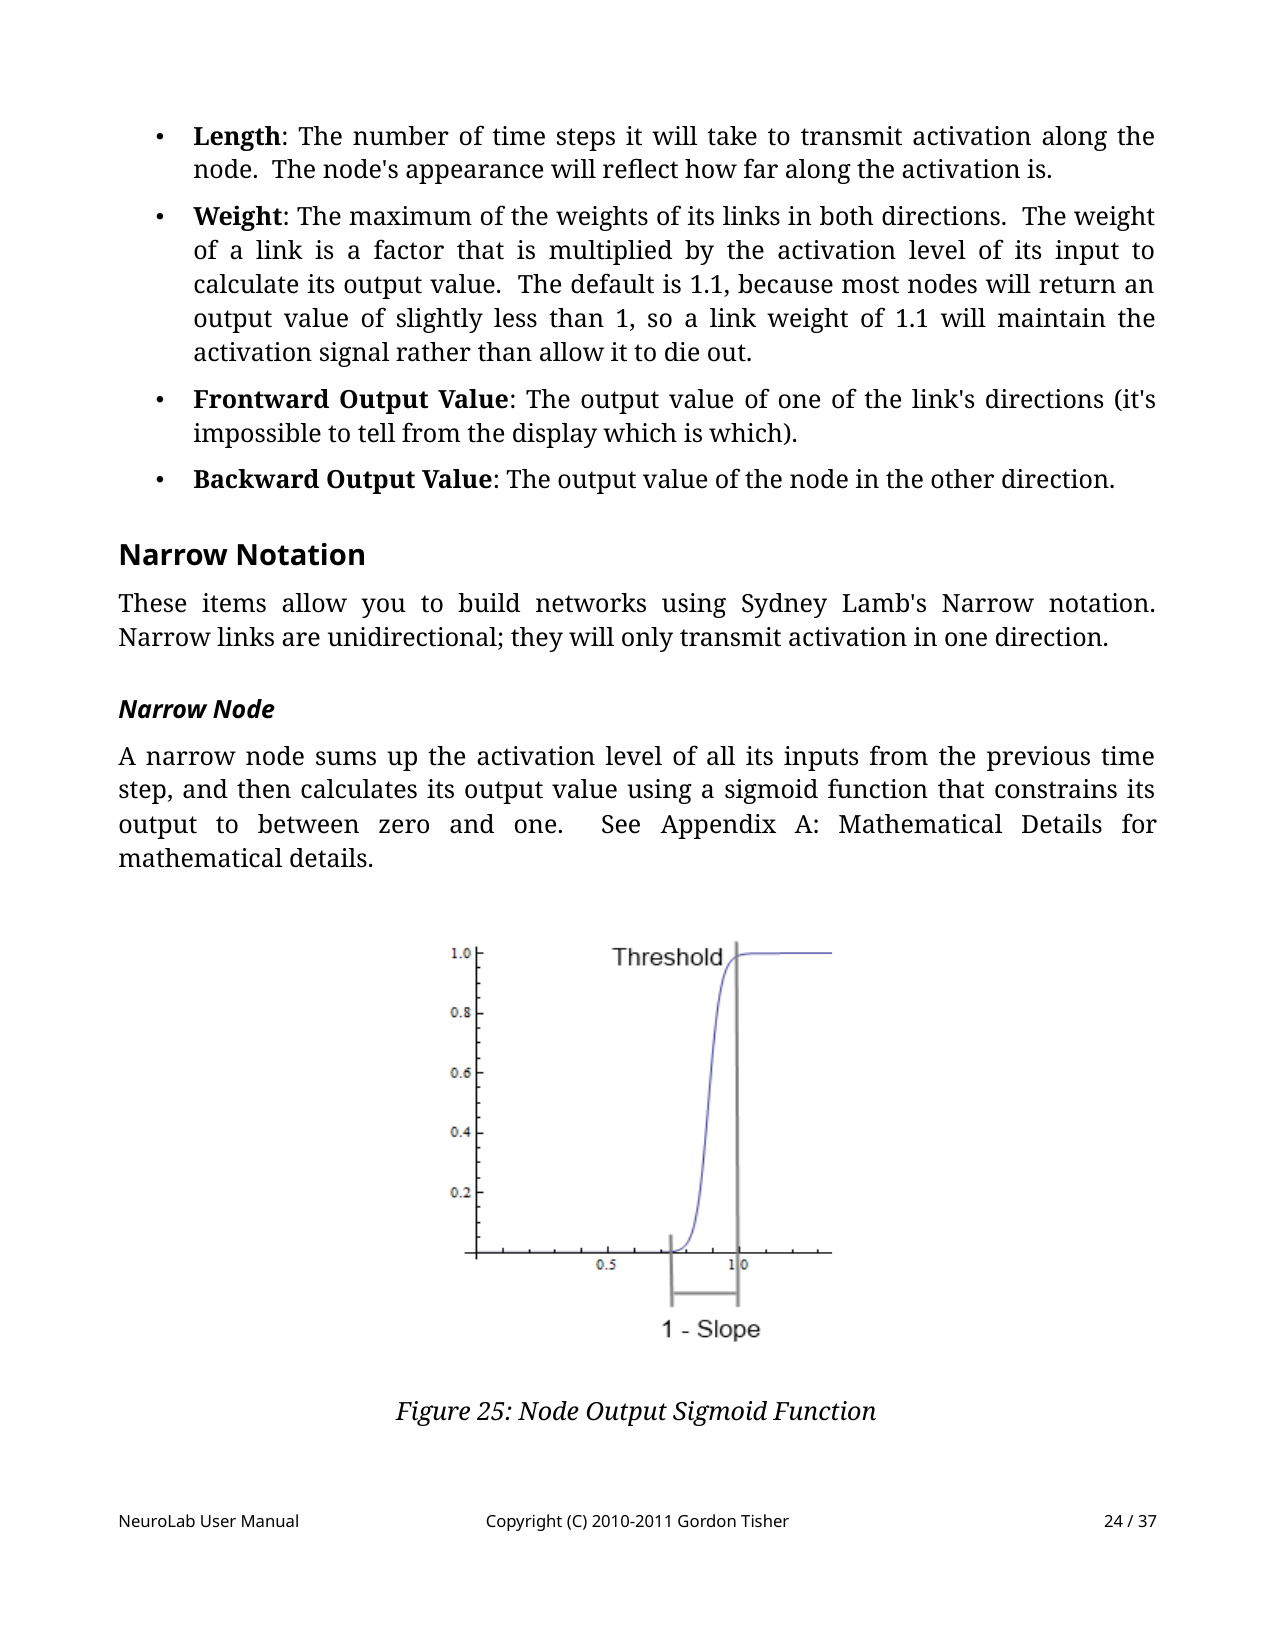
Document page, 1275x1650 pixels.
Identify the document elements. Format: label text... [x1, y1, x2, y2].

subtitle Narrow Notation [118, 534, 1157, 573]
text A narrow node sums up the activation level of all its inputs from the previous time step, and then calculates its output value using a sigmoid function that constrains its output to between zero and one. See Appendix A: Mathematical Details for mathematical details. [118, 738, 1157, 874]
text These items allow you to build networks using Sydney Lamb's Narrow notation. Narrow links are unidirectional; they will only transmit activation in one direction. [118, 586, 1157, 654]
list Length: The number of time steps it will take to transmit activation along the node. The node's appearance will reflect how far along the activation is. [156, 118, 1157, 186]
subtitle Narrow Node [118, 692, 1157, 726]
text Figure 25: Node Output Sigmoid Function [118, 924, 1157, 1427]
list Backward Output Value: The output value of the node in the other direction. [156, 462, 1157, 496]
picture [443, 931, 833, 1349]
list Weight: The maximum of the weights of its links in both directions. The weight of a link is a factor that is multiplied by the activation level of its input to calculate its output value. The default is 1.1, because most nodes will return an output value of slightly less than 1, so a link weight of 1.1 will maintain the activation signal rather than allow it to die out. [156, 199, 1157, 369]
list Frontward Output Value: The output value of one of the link's directions (it's impossible to tell from the display which is which). [156, 382, 1157, 450]
